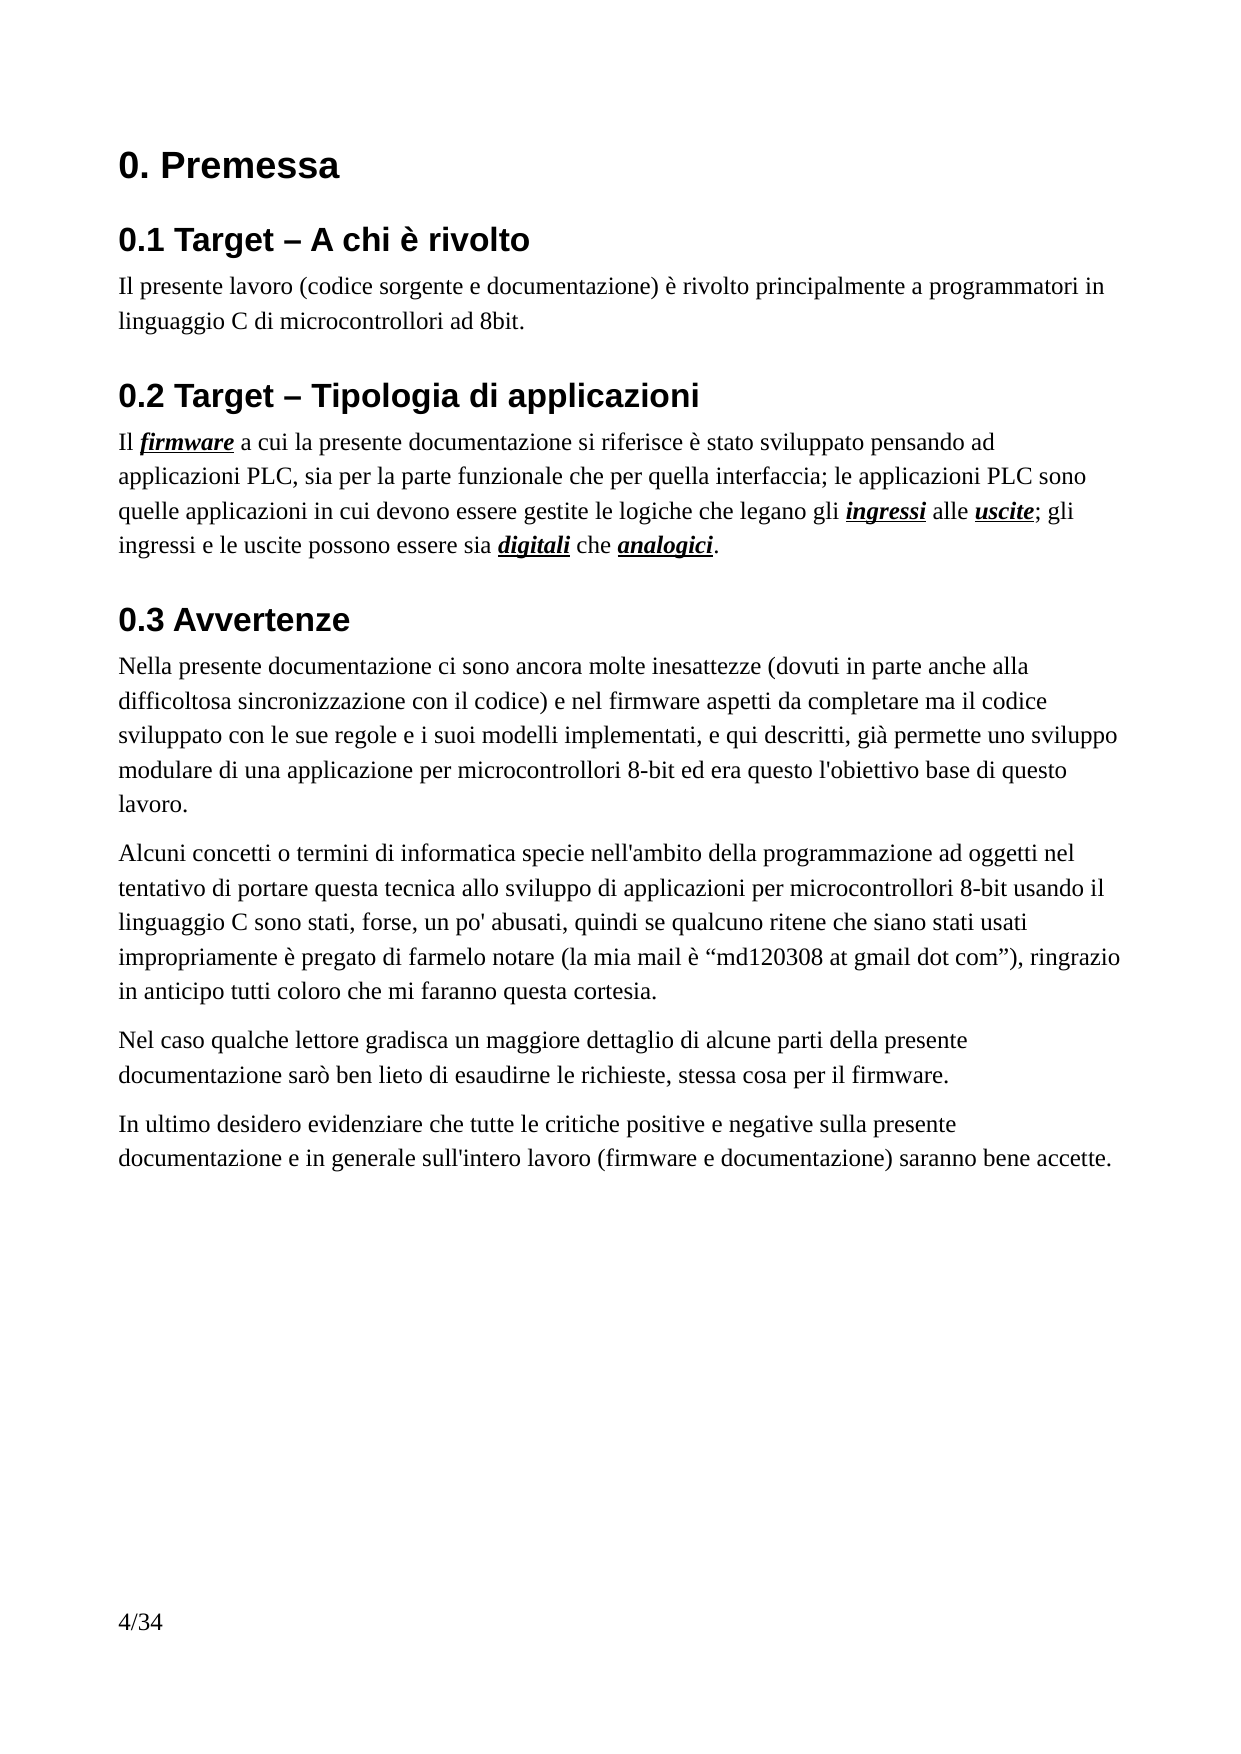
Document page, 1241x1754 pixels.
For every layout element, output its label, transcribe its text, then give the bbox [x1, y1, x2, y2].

text Il firmware a cui la presente documentazione si riferisce è stato sviluppato pensando ad applicazioni PLC, sia per la parte funzionale che per quella interfaccia; le applicazioni PLC sono quelle applicazioni in cui devono essere gestite le logiche che legano gli ingressi alle uscite; gli ingressi e le uscite possono essere sia digitali che analogici. [118, 427, 1122, 559]
text In ultimo desidero evidenziare che tutte le critiche positive e negative sulla presente documentazione e in generale sull'intero lavoro (firmware e documentazione) saranno bene accette. [118, 1109, 1122, 1172]
text Il presente lavoro (codice sorgente e documentazione) è rivolto principalmente a programmatori in linguaggio C di microcontrollori ad 8bit. [118, 271, 1122, 334]
subtitle 0.1 Target – A chi è rivolto [118, 220, 1122, 259]
subtitle 0. Premessa [118, 143, 1122, 187]
subtitle 0.3 Avvertenze [118, 600, 1122, 639]
text Nel caso qualche lettore gradisca un maggiore dettaglio di alcune parti della presente documentazione sarò ben lieto di esaudirne le richieste, stessa cosa per il firmware. [118, 1025, 1122, 1088]
subtitle 0.2 Target – Tipologia di applicazioni [118, 376, 1122, 414]
text Alcuni concetti o termini di informatica specie nell'ambito della programmazione ad oggetti nel tentativo di portare questa tecnica allo sviluppo di applicazioni per microcontrollori 8-bit usando il linguaggio C sono stati, forse, un po' abusati, quindi se qualcuno ritene che siano stati usati impropriamente è pregato di farmelo notare (la mia mail è “md120308 at gmail dot com”), ringrazio in anticipo tutti coloro che mi faranno questa cortesia. [118, 838, 1122, 1005]
text Nella presente documentazione ci sono ancora molte inesattezze (dovuti in parte anche alla difficoltosa sincronizzazione con il codice) e nel firmware aspetti da completare ma il codice sviluppato con le sue regole e i suoi modelli implementati, e qui descritti, già permette uno sviluppo modulare di una applicazione per microcontrollori 8-bit ed era questo l'obiettivo base di questo lavoro. [118, 651, 1122, 818]
